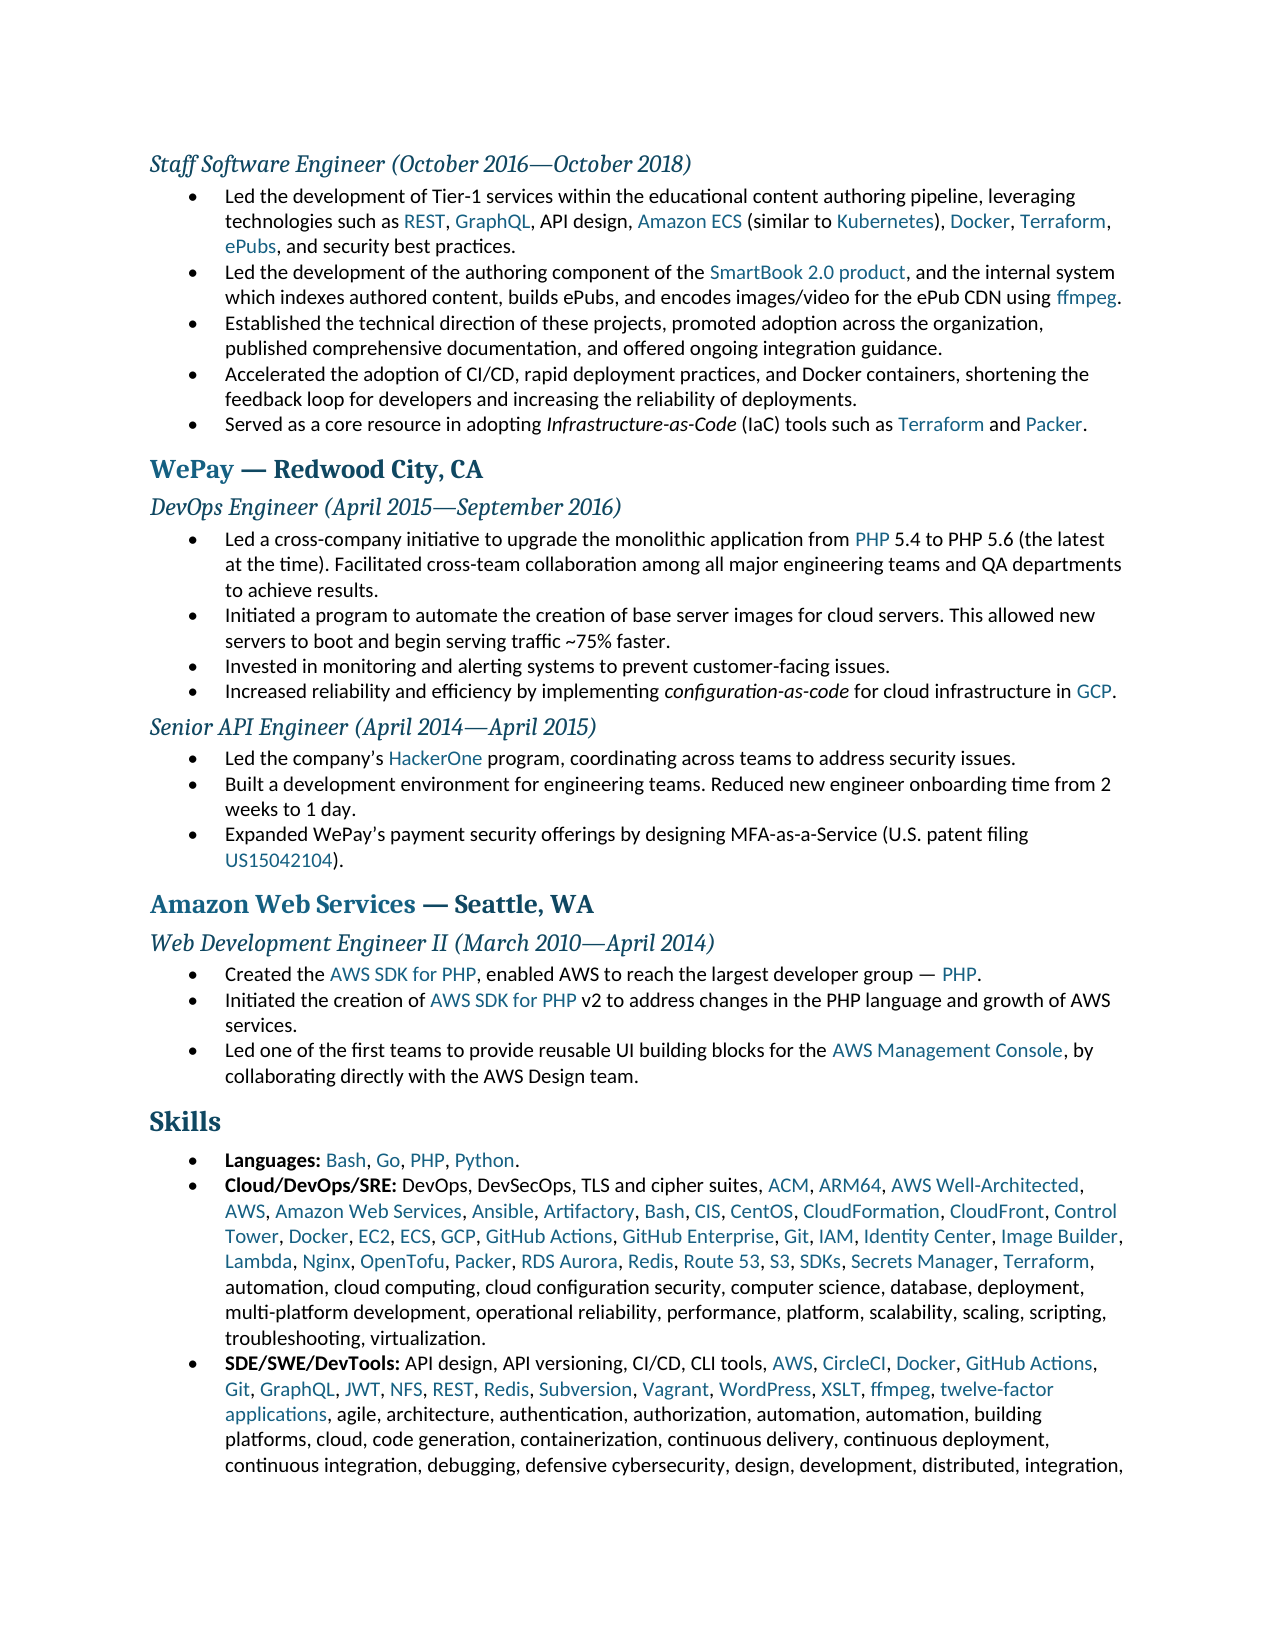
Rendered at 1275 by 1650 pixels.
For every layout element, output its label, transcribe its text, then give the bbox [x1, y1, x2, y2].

list Led the development of Tier-1 services within the educational content authoring pipeline, leveraging technologies such as REST, GraphQL, API design, Amazon ECS (similar to Kubernetes), Docker, Terraform, ePubs, and security best practices. [187, 183, 1125, 259]
list Initiated the creation of AWS SDK for PHP v2 to address changes in the PHP language and growth of AWS services. [187, 987, 1125, 1038]
list Created the AWS SDK for PHP, enabled AWS to reach the largest developer group — PHP. [187, 961, 1125, 987]
list Established the technical direction of these projects, promoted adoption across the organization, published comprehensive documentation, and offered ongoing integration guidance. [187, 310, 1125, 361]
subtitle DevOps Engineer (April 2015—September 2016) [150, 493, 1125, 522]
list Languages: Bash, Go, PHP, Python. [187, 1147, 1125, 1172]
list Expanded WePay’s payment security offerings by designing MFA-as-a-Service (U.S. patent filing US15042104). [187, 822, 1125, 872]
list Served as a core resource in adopting Infrastructure-as-Code (IaC) tools such as Terraform and Packer. [187, 412, 1125, 437]
subtitle Skills [150, 1105, 1125, 1139]
subtitle Staff Software Engineer (October 2016—October 2018) [150, 150, 1125, 179]
subtitle Amazon Web Services — Seattle, WA [150, 889, 1125, 920]
list Led a cross-company initiative to upgrade the monolithic application from PHP 5.4 to PHP 5.6 (the latest at the time). Facilitated cross-team collaboration among all major engineering teams and QA departments to achieve results. [187, 526, 1125, 602]
list Led the development of the authoring component of the SmartBook 2.0 product, and the internal system which indexes authored content, builds ePubs, and encodes images/video for the ePub CDN using ffmpeg. [187, 259, 1125, 310]
subtitle WePay — Redwood City, CA [150, 454, 1125, 485]
subtitle Web Development Engineer II (March 2010—April 2014) [150, 928, 1125, 957]
list Accelerated the adoption of CI/CD, rapid deployment practices, and Docker containers, shortening the feedback loop for developers and increasing the reliability of deployments. [187, 361, 1125, 412]
subtitle Senior API Engineer (April 2014—April 2015) [150, 712, 1125, 741]
list Led one of the first teams to provide reusable UI building blocks for the AWS Management Console, by collaborating directly with the AWS Design team. [187, 1038, 1125, 1088]
list Built a development environment for engineering teams. Reduced new engineer onboarding time from 2 weeks to 1 day. [187, 771, 1125, 822]
list Led the company’s HackerOne program, coordinating across teams to address security issues. [187, 745, 1125, 771]
list Increased reliability and efficiency by implementing configuration-as-code for cloud infrastructure in GCP. [187, 679, 1125, 704]
list Invested in monitoring and alerting systems to prevent customer-facing issues. [187, 653, 1125, 679]
list SDE/SWE/DevTools: API design, API versioning, CI/CD, CLI tools, AWS, CircleCI, Docker, GitHub Actions, Git, GraphQL, JWT, NFS, REST, Redis, Subversion, Vagrant, WordPress, XSLT, ffmpeg, twelve-factor applications, agile, architecture, authentication, authorization, automation, automation, building platforms, cloud, code generation, containerization, continuous delivery, continuous deployment, continuous integration, debugging, defensive cybersecurity, design, development, distributed, integration, [187, 1350, 1125, 1477]
list Initiated a program to automate the creation of base server images for cloud servers. This allowed new servers to boot and begin serving traffic ~75% faster. [187, 602, 1125, 653]
list Cloud/DevOps/SRE: DevOps, DevSecOps, TLS and cipher suites, ACM, ARM64, AWS Well-Architected, AWS, Amazon Web Services, Ansible, Artifactory, Bash, CIS, CentOS, CloudFormation, CloudFront, Control Tower, Docker, EC2, ECS, GCP, GitHub Actions, GitHub Enterprise, Git, IAM, Identity Center, Image Builder, Lambda, Nginx, OpenTofu, Packer, RDS Aurora, Redis, Route 53, S3, SDKs, Secrets Manager, Terraform, automation, cloud computing, cloud configuration security, computer science, database, deployment, multi-platform development, operational reliability, performance, platform, scalability, scaling, scripting, troubleshooting, virtualization. [187, 1172, 1125, 1350]
